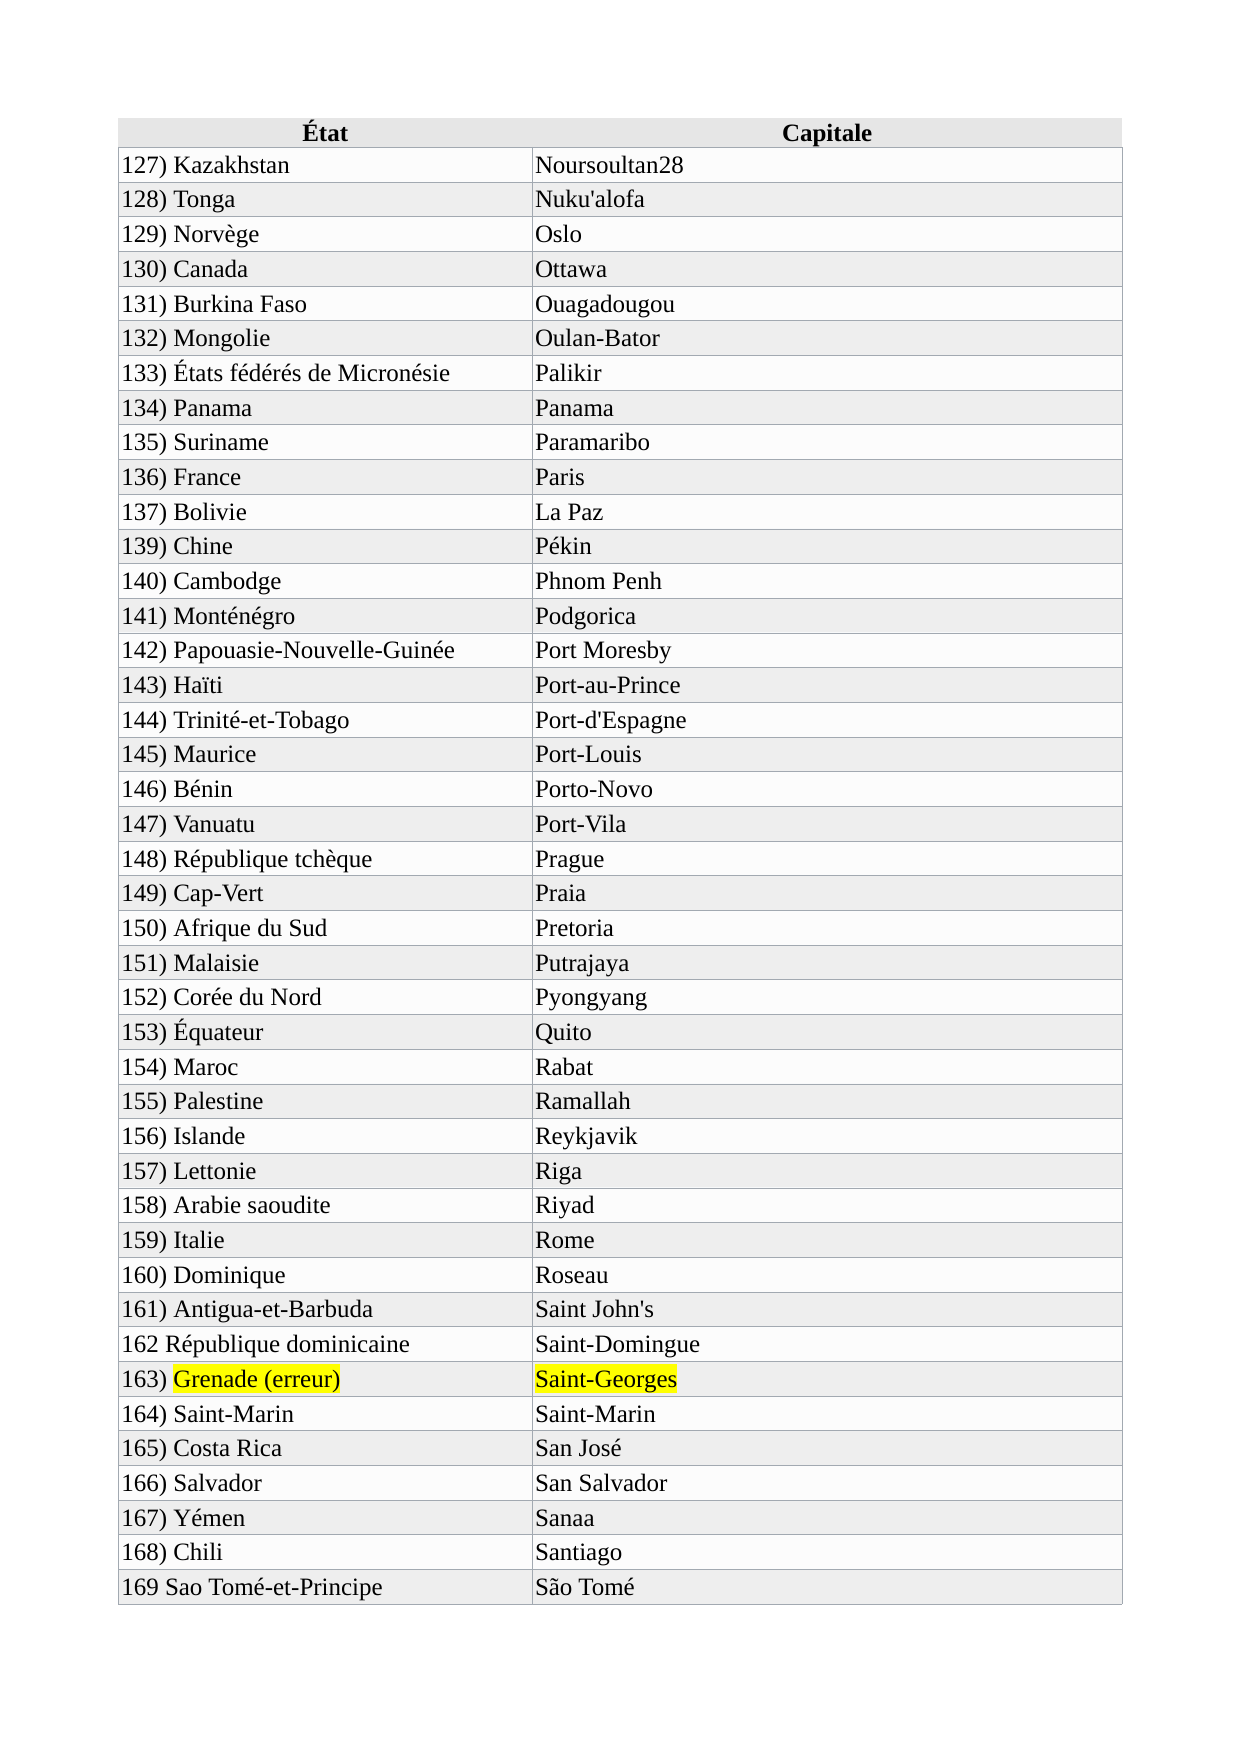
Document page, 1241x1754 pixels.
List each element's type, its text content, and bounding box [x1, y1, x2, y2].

table_cell 137) Bolivie [119, 495, 532, 528]
table_cell 152) Corée du Nord [119, 980, 532, 1014]
table_cell Port-Louis [533, 738, 1122, 771]
table_cell San Salvador [533, 1466, 1122, 1500]
table_cell 130) Canada [119, 252, 532, 286]
table_cell 141) Monténégro [119, 599, 532, 632]
table_cell Panama [533, 391, 1122, 424]
table_cell 143) Haïti [119, 668, 532, 702]
table_cell 149) Cap-Vert [119, 876, 532, 910]
table_cell Pretoria [533, 911, 1122, 945]
table_cell 131) Burkina Faso [119, 287, 532, 320]
table_cell Santiago [533, 1535, 1122, 1569]
table_cell Port-Vila [533, 807, 1122, 841]
table_cell 164) Saint-Marin [119, 1397, 532, 1430]
table_cell 132) Mongolie [119, 321, 532, 355]
table_cell 166) Salvador [119, 1466, 532, 1500]
table_cell Phnom Penh [533, 564, 1122, 598]
table_cell Noursoultan28 [533, 148, 1122, 182]
table_cell Oslo [533, 217, 1122, 251]
table_cell 145) Maurice [119, 738, 532, 771]
table_cell 168) Chili [119, 1535, 532, 1569]
table_cell Saint-Domingue [533, 1327, 1122, 1361]
table_cell Reykjavik [533, 1119, 1122, 1153]
table_cell Rome [533, 1223, 1122, 1257]
table_cell 158) Arabie saoudite [119, 1189, 532, 1222]
table_cell 142) Papouasie-Nouvelle-Guinée [119, 634, 532, 667]
table_cell 139) Chine [119, 530, 532, 563]
table_cell Prague [533, 842, 1122, 875]
table_cell 147) Vanuatu [119, 807, 532, 841]
table_cell Port Moresby [533, 634, 1122, 667]
table_header Capitale [532, 118, 1122, 147]
table_cell Ouagadougou [533, 287, 1122, 320]
table_cell 162 République dominicaine [119, 1327, 532, 1361]
table_cell 150) Afrique du Sud [119, 911, 532, 945]
table_cell 169 Sao Tomé-et-Principe [119, 1570, 532, 1604]
table_header État [118, 118, 532, 147]
table_cell San José [533, 1431, 1122, 1465]
table_cell Port-au-Prince [533, 668, 1122, 702]
table_cell 155) Palestine [119, 1085, 532, 1118]
table_cell Paris [533, 460, 1122, 494]
table_cell 134) Panama [119, 391, 532, 424]
table_cell 156) Islande [119, 1119, 532, 1153]
table_cell 161) Antigua-et-Barbuda [119, 1293, 532, 1326]
table_cell 159) Italie [119, 1223, 532, 1257]
table_cell Riga [533, 1154, 1122, 1187]
table_cell Nuku'alofa [533, 183, 1122, 216]
table_cell Rabat [533, 1050, 1122, 1083]
table_cell Saint John's [533, 1293, 1122, 1326]
table_cell 144) Trinité-et-Tobago [119, 703, 532, 737]
table_cell Sanaa [533, 1501, 1122, 1534]
table_cell 133) États fédérés de Micronésie [119, 356, 532, 390]
table_cell 153) Équateur [119, 1015, 532, 1049]
table_cell Porto-Novo [533, 772, 1122, 806]
table_cell Pékin [533, 530, 1122, 563]
table_cell Saint-Georges [533, 1362, 1122, 1396]
table_cell Praia [533, 876, 1122, 910]
table_cell Saint-Marin [533, 1397, 1122, 1430]
table_cell 160) Dominique [119, 1258, 532, 1292]
table_cell 146) Bénin [119, 772, 532, 806]
table_cell Quito [533, 1015, 1122, 1049]
table_cell 140) Cambodge [119, 564, 532, 598]
table_cell Ramallah [533, 1085, 1122, 1118]
table_cell 127) Kazakhstan [119, 148, 532, 182]
table_cell 154) Maroc [119, 1050, 532, 1083]
table_cell São Tomé [533, 1570, 1122, 1604]
table_cell Palikir [533, 356, 1122, 390]
table_cell Oulan-Bator [533, 321, 1122, 355]
table_cell 151) Malaisie [119, 946, 532, 979]
table_cell La Paz [533, 495, 1122, 528]
table_cell Roseau [533, 1258, 1122, 1292]
table_cell Pyongyang [533, 980, 1122, 1014]
table_cell 157) Lettonie [119, 1154, 532, 1187]
table_cell Podgorica [533, 599, 1122, 632]
table_cell 135) Suriname [119, 425, 532, 459]
table_cell 167) Yémen [119, 1501, 532, 1534]
table_cell 163) Grenade (erreur) [119, 1362, 532, 1396]
table_cell 165) Costa Rica [119, 1431, 532, 1465]
table_cell Paramaribo [533, 425, 1122, 459]
table_cell 128) Tonga [119, 183, 532, 216]
table_cell 148) République tchèque [119, 842, 532, 875]
table_cell Riyad [533, 1189, 1122, 1222]
table_cell Port-d'Espagne [533, 703, 1122, 737]
table_cell 129) Norvège [119, 217, 532, 251]
table_cell Putrajaya [533, 946, 1122, 979]
table_cell 136) France [119, 460, 532, 494]
table_cell Ottawa [533, 252, 1122, 286]
